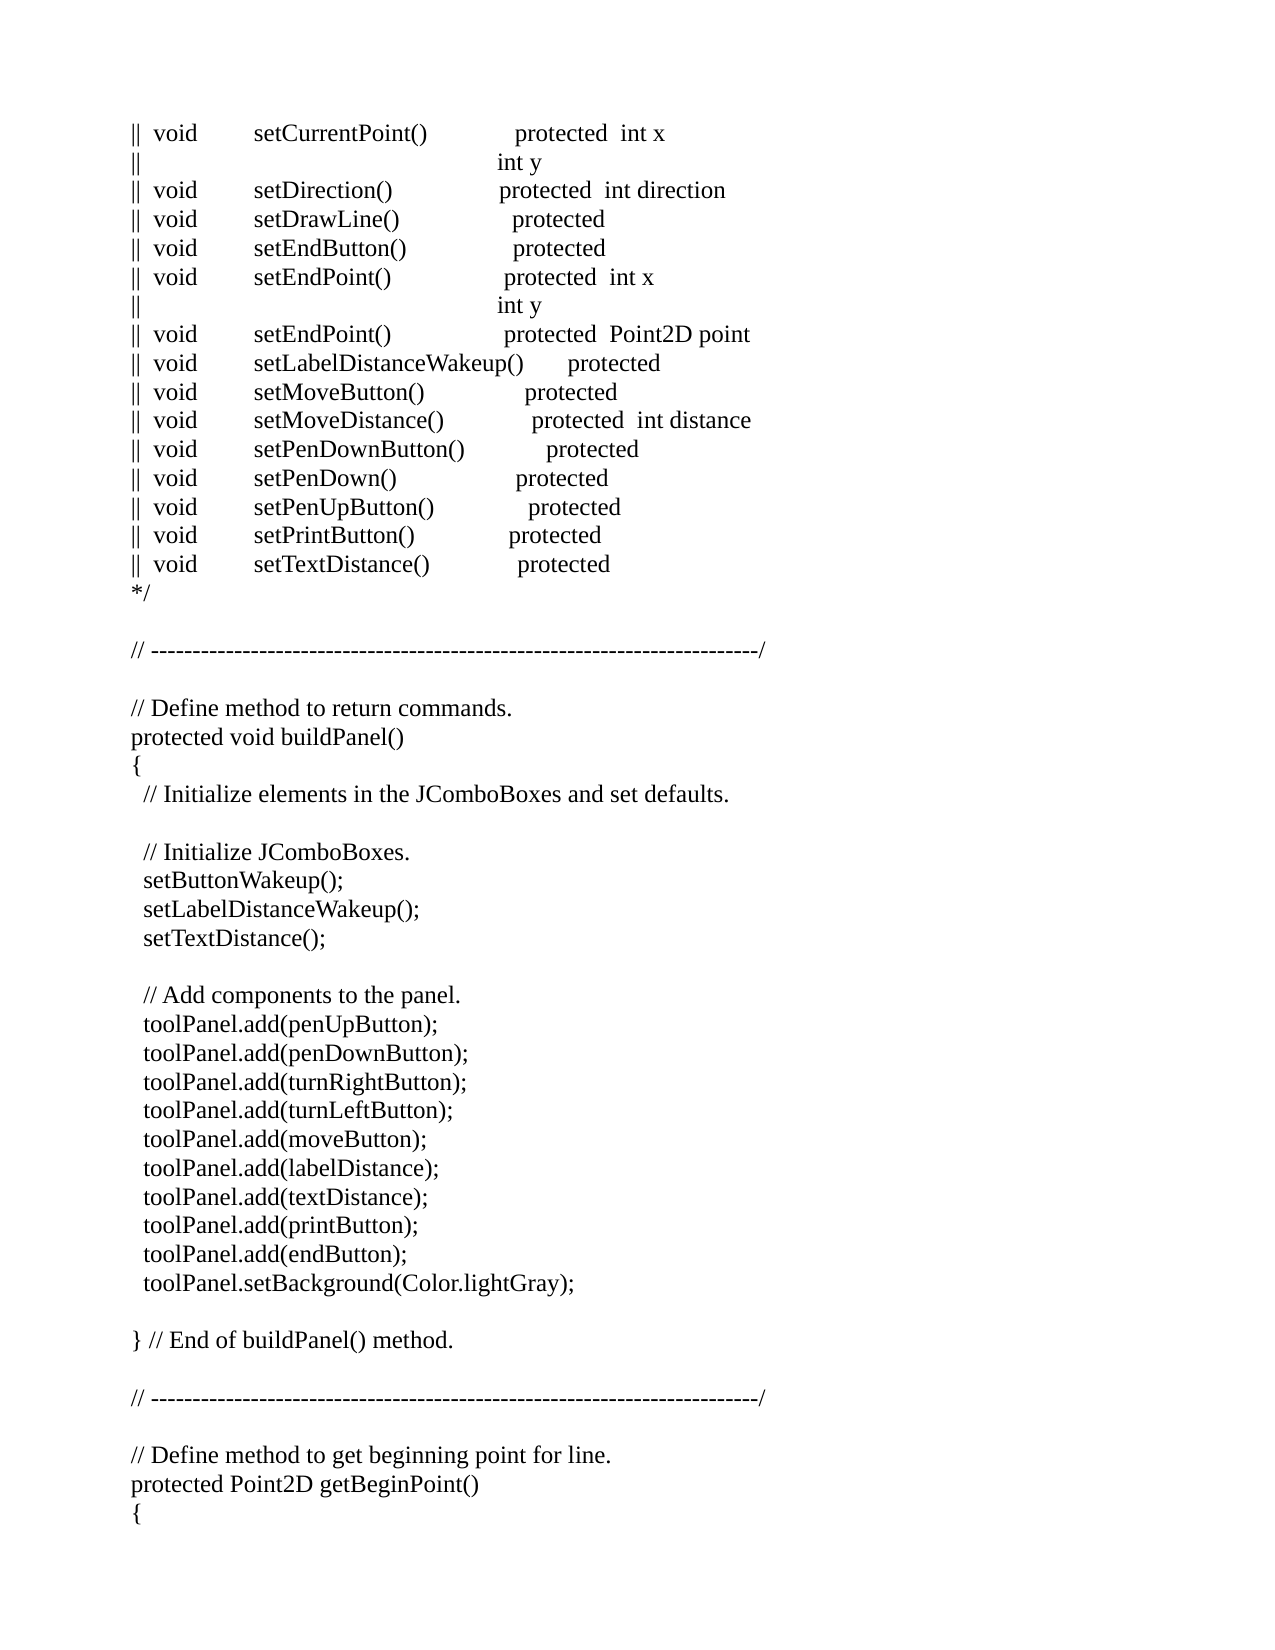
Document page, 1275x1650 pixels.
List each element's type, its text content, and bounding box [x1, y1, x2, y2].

text || int y [118, 147, 1157, 176]
text protected Point2D getBeginPoint() [118, 1469, 1157, 1498]
text // Initialize JComboBoxes. [118, 837, 1157, 866]
text || void setEndPoint() protected Point2D point [118, 319, 1157, 348]
text protected void buildPanel() [118, 722, 1157, 751]
text || void setMoveDistance() protected int distance [118, 406, 1157, 434]
text || void setLabelDistanceWakeup() protected [118, 348, 1157, 377]
text // Add components to the panel. [118, 981, 1157, 1009]
text || void setMoveButton() protected [118, 377, 1157, 406]
text || void setEndButton() protected [118, 233, 1157, 262]
text toolPanel.add(textDistance); [118, 1182, 1157, 1211]
text toolPanel.setBackground(Color.lightGray); [118, 1268, 1157, 1297]
text || void setEndPoint() protected int x [118, 262, 1157, 291]
text setTextDistance(); [118, 923, 1157, 952]
text || void setTextDistance() protected [118, 549, 1157, 578]
text // Define method to return commands. [118, 693, 1157, 722]
text // Define method to get beginning point for line. [118, 1441, 1157, 1469]
text toolPanel.add(turnLeftButton); [118, 1096, 1157, 1124]
text } // End of buildPanel() method. [118, 1326, 1157, 1354]
text toolPanel.add(turnRightButton); [118, 1067, 1157, 1096]
text */ [118, 578, 1157, 607]
text || void setDirection() protected int direction [118, 176, 1157, 204]
text || void setPrintButton() protected [118, 521, 1157, 549]
text || void setDrawLine() protected [118, 204, 1157, 233]
text || int y [118, 291, 1157, 319]
text || void setPenUpButton() protected [118, 492, 1157, 521]
text || void setPenDown() protected [118, 463, 1157, 492]
text || void setCurrentPoint() protected int x [118, 118, 1157, 147]
text toolPanel.add(labelDistance); [118, 1153, 1157, 1182]
text toolPanel.add(moveButton); [118, 1124, 1157, 1153]
text // -------------------------------------------------------------------------/ [118, 636, 1157, 664]
text { [118, 1498, 1157, 1527]
text { [118, 751, 1157, 779]
text // Initialize elements in the JComboBoxes and set defaults. [118, 779, 1157, 808]
text || void setPenDownButton() protected [118, 434, 1157, 463]
text toolPanel.add(penUpButton); [118, 1009, 1157, 1038]
text toolPanel.add(penDownButton); [118, 1038, 1157, 1067]
text // -------------------------------------------------------------------------/ [118, 1383, 1157, 1412]
text toolPanel.add(endButton); [118, 1239, 1157, 1268]
text toolPanel.add(printButton); [118, 1211, 1157, 1239]
text setLabelDistanceWakeup(); [118, 894, 1157, 923]
text setButtonWakeup(); [118, 866, 1157, 894]
